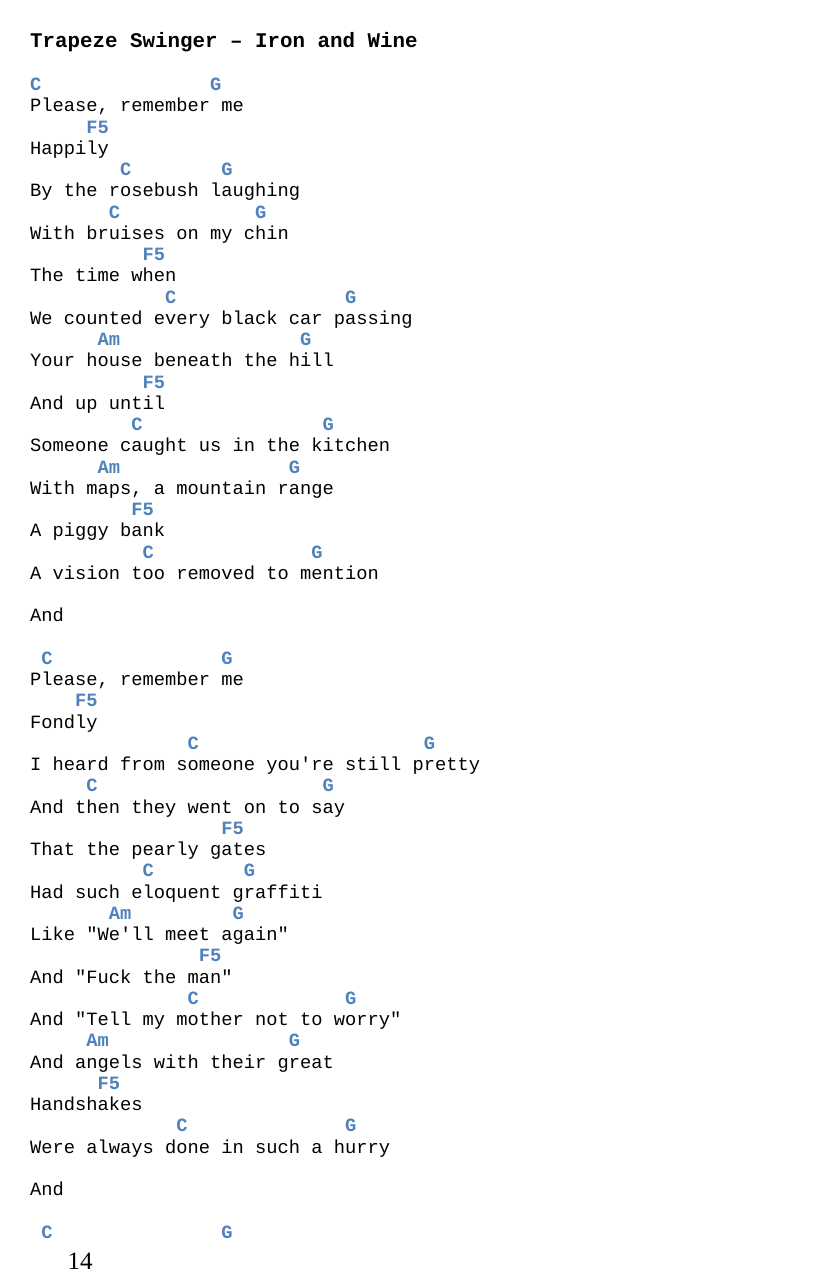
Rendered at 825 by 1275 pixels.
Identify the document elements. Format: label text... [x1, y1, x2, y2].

text F5 [30, 372, 806, 394]
text Please, remember me [30, 670, 806, 691]
text Am G [30, 330, 806, 351]
text A vision too removed to mention [30, 564, 806, 585]
text With maps, a mountain range [30, 479, 806, 500]
text F5 [30, 819, 806, 840]
text With bruises on my chin [30, 224, 806, 245]
text By the rosebush laughing [30, 181, 806, 202]
text And "Fuck the man" [30, 967, 806, 989]
text C G [30, 1116, 806, 1137]
text And "Tell my mother not to worry" [30, 1010, 806, 1031]
text F5 [30, 691, 806, 712]
text Am G [30, 457, 806, 479]
text F5 [30, 245, 806, 266]
text C G [30, 75, 806, 96]
text F5 [30, 946, 806, 967]
text I heard from someone you're still pretty [30, 755, 806, 776]
text C G [30, 776, 806, 797]
text And up until [30, 394, 806, 415]
text F5 [30, 1074, 806, 1095]
text We counted every black car passing [30, 309, 806, 330]
text The time when [30, 266, 806, 287]
text And angels with their great [30, 1052, 806, 1074]
text Am G [30, 1031, 806, 1052]
text C G [30, 415, 806, 436]
text C G [30, 287, 806, 309]
text C G [30, 160, 806, 181]
text C G [30, 542, 806, 564]
text Fondly [30, 712, 806, 734]
text F5 [30, 500, 806, 521]
text Am G [30, 904, 806, 925]
text C G [30, 734, 806, 755]
text C G [30, 202, 806, 224]
text Handshakes [30, 1095, 806, 1116]
text Were always done in such a hurry [30, 1137, 806, 1159]
text C G [30, 649, 806, 670]
text A piggy bank [30, 521, 806, 542]
text C G [30, 1222, 806, 1244]
text And [30, 606, 806, 627]
text Someone caught us in the kitchen [30, 436, 806, 457]
text Trapeze Swinger – Iron and Wine [30, 30, 806, 54]
text Happily [30, 139, 806, 160]
text C G [30, 989, 806, 1010]
text And then they went on to say [30, 797, 806, 819]
text Like "We'll meet again" [30, 925, 806, 946]
text Had such eloquent graffiti [30, 882, 806, 904]
text Your house beneath the hill [30, 351, 806, 372]
text Please, remember me [30, 96, 806, 117]
text C G [30, 861, 806, 882]
text And [30, 1180, 806, 1201]
text That the pearly gates [30, 840, 806, 861]
text F5 [30, 117, 806, 139]
